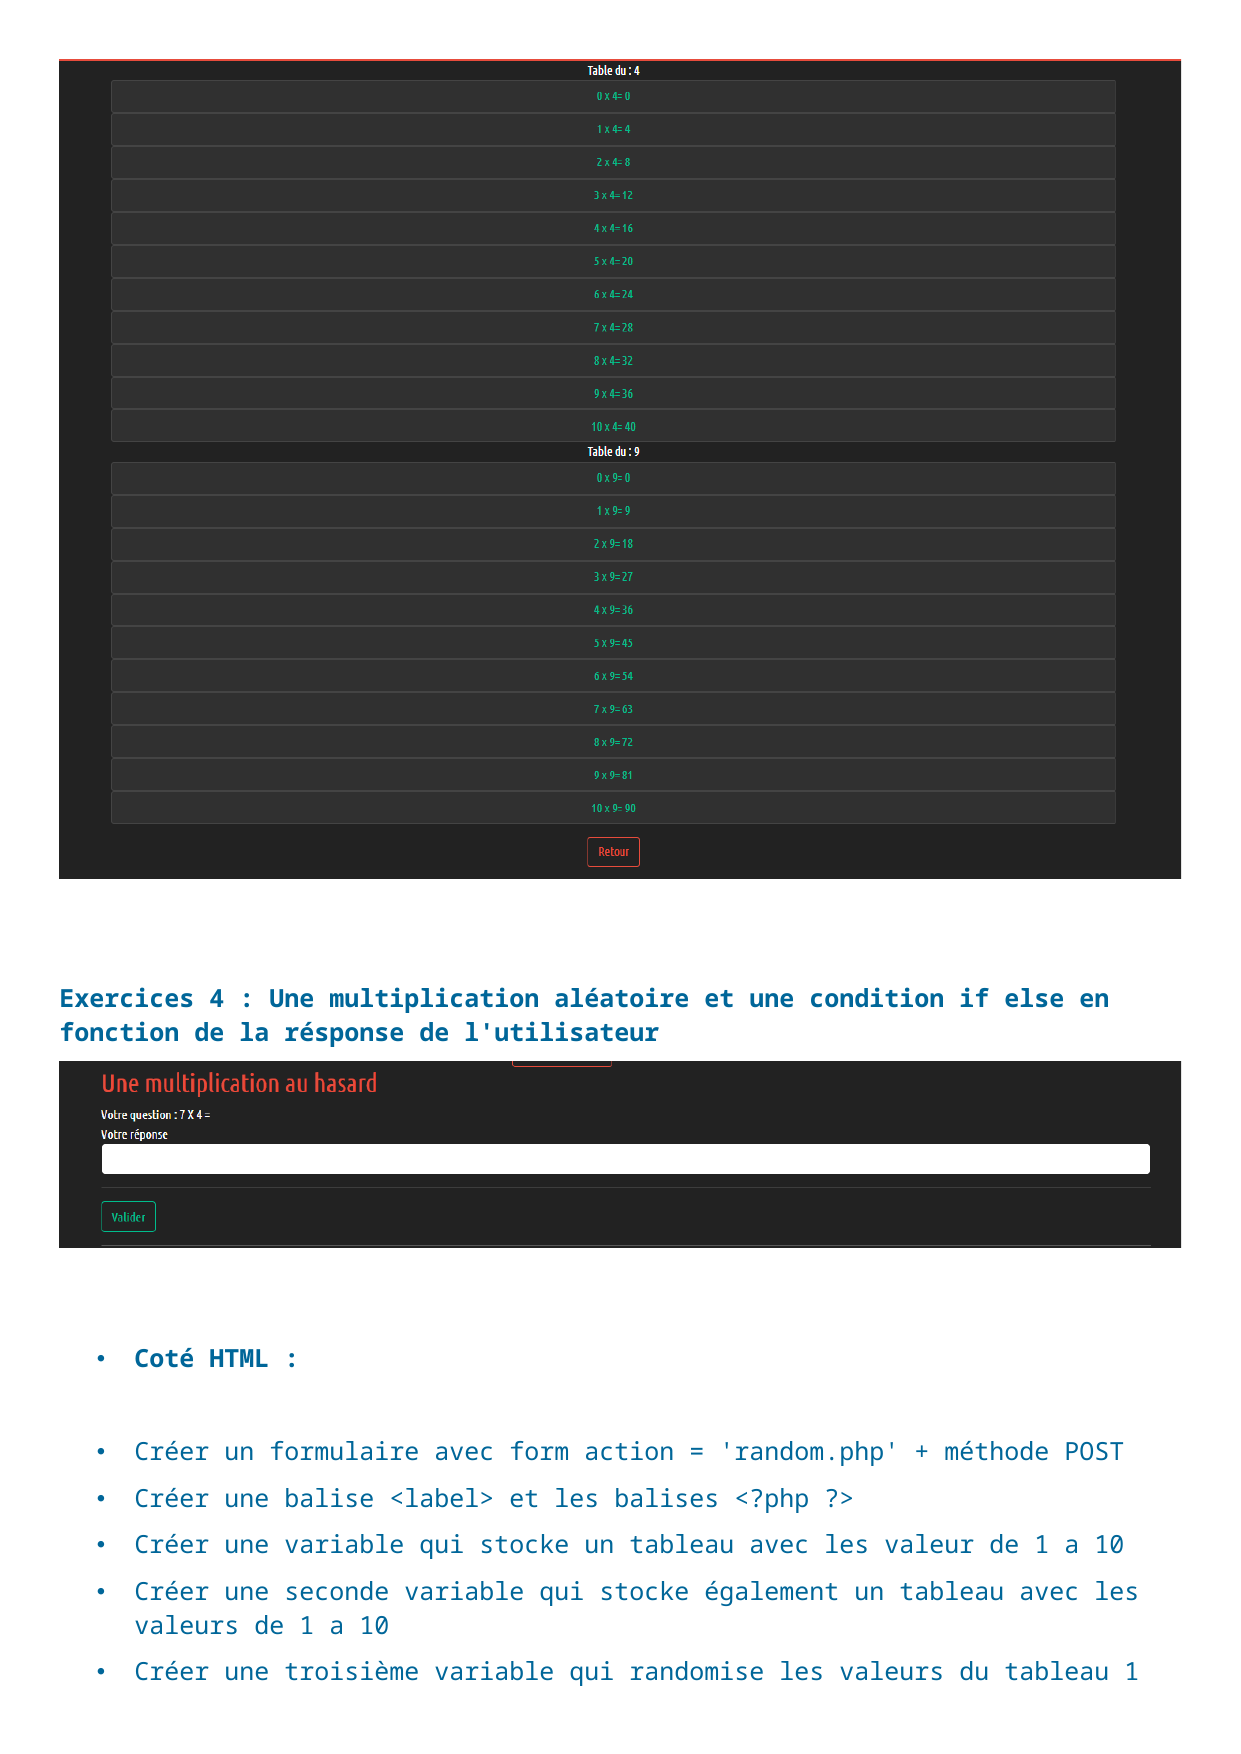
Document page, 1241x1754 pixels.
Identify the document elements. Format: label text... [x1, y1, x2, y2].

list Coté HTML : [97, 1341, 1181, 1374]
text Exercices 4 : Une multiplication aléatoire et une condition if else en fonction de la résponse de l'utilisateur [59, 981, 1181, 1049]
list Créer une seconde variable qui stocke également un tableau avec les valeurs de 1 a 10 [97, 1573, 1181, 1641]
list Créer une variable qui stocke un tableau avec les valeur de 1 a 10 [97, 1527, 1181, 1561]
list Créer une balise <label> et les balises <?php ?> [97, 1480, 1181, 1514]
list Créer un formulaire avec form action = 'random.php' + méthode POST [97, 1434, 1181, 1468]
picture [59, 59, 1182, 879]
picture [59, 1061, 1182, 1248]
list Créer une troisième variable qui randomise les valeurs du tableau 1 [97, 1654, 1181, 1688]
